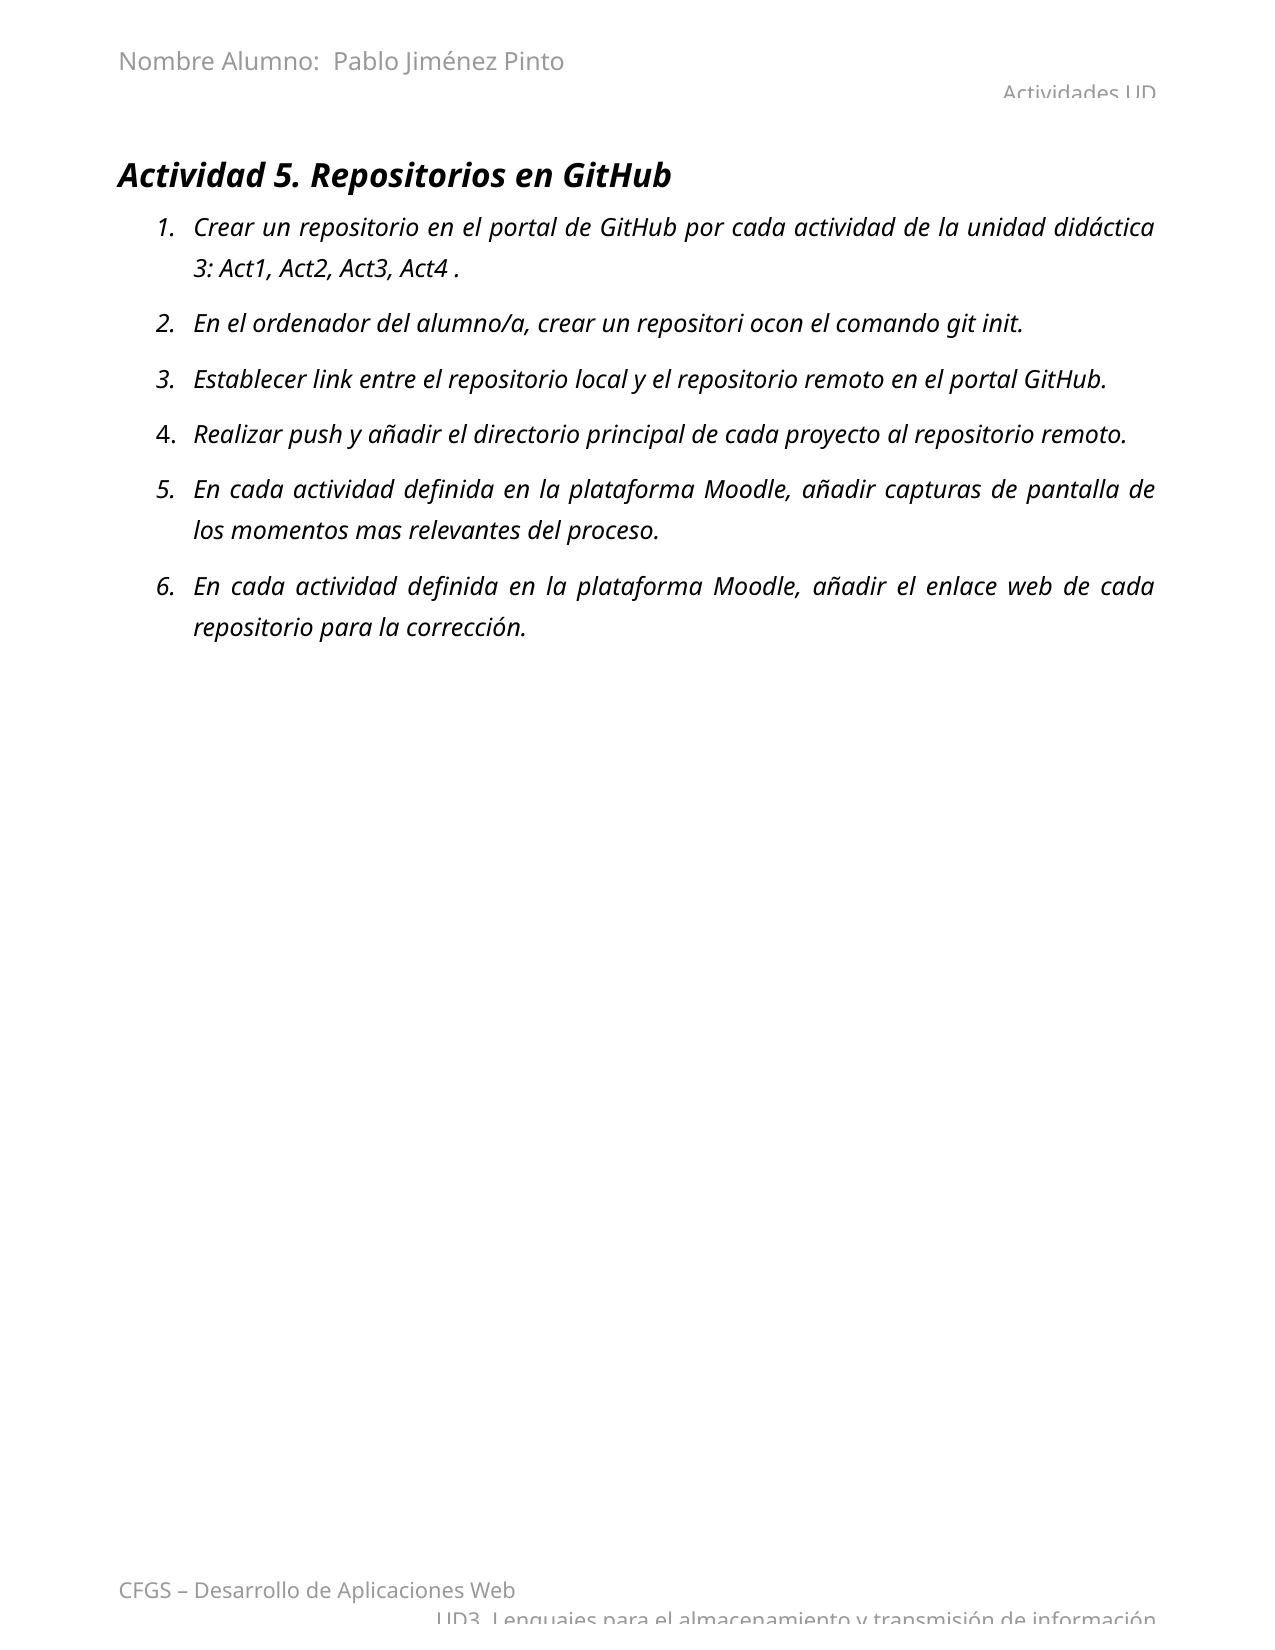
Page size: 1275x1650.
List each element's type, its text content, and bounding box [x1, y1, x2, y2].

list Establecer link entre el repositorio local y el repositorio remoto en el portal GitHub. [156, 361, 1157, 395]
list Crear un repositorio en el portal de GitHub por cada actividad de la unidad didáctica 3: Act1, Act2, Act3, Act4 . [156, 209, 1157, 284]
list En cada actividad definida en la plataforma Moodle, añadir capturas de pantalla de los momentos mas relevantes del proceso. [156, 472, 1157, 547]
list Realizar push y añadir el directorio principal de cada proyecto al repositorio remoto. [156, 417, 1157, 451]
list En el ordenador del alumno/a, crear un repositori ocon el comando git init. [156, 306, 1157, 340]
list En cada actividad definida en la plataforma Moodle, añadir el enlace web de cada repositorio para la corrección. [156, 568, 1157, 643]
subtitle Actividad 5. Repositorios en GitHub [118, 152, 1157, 197]
